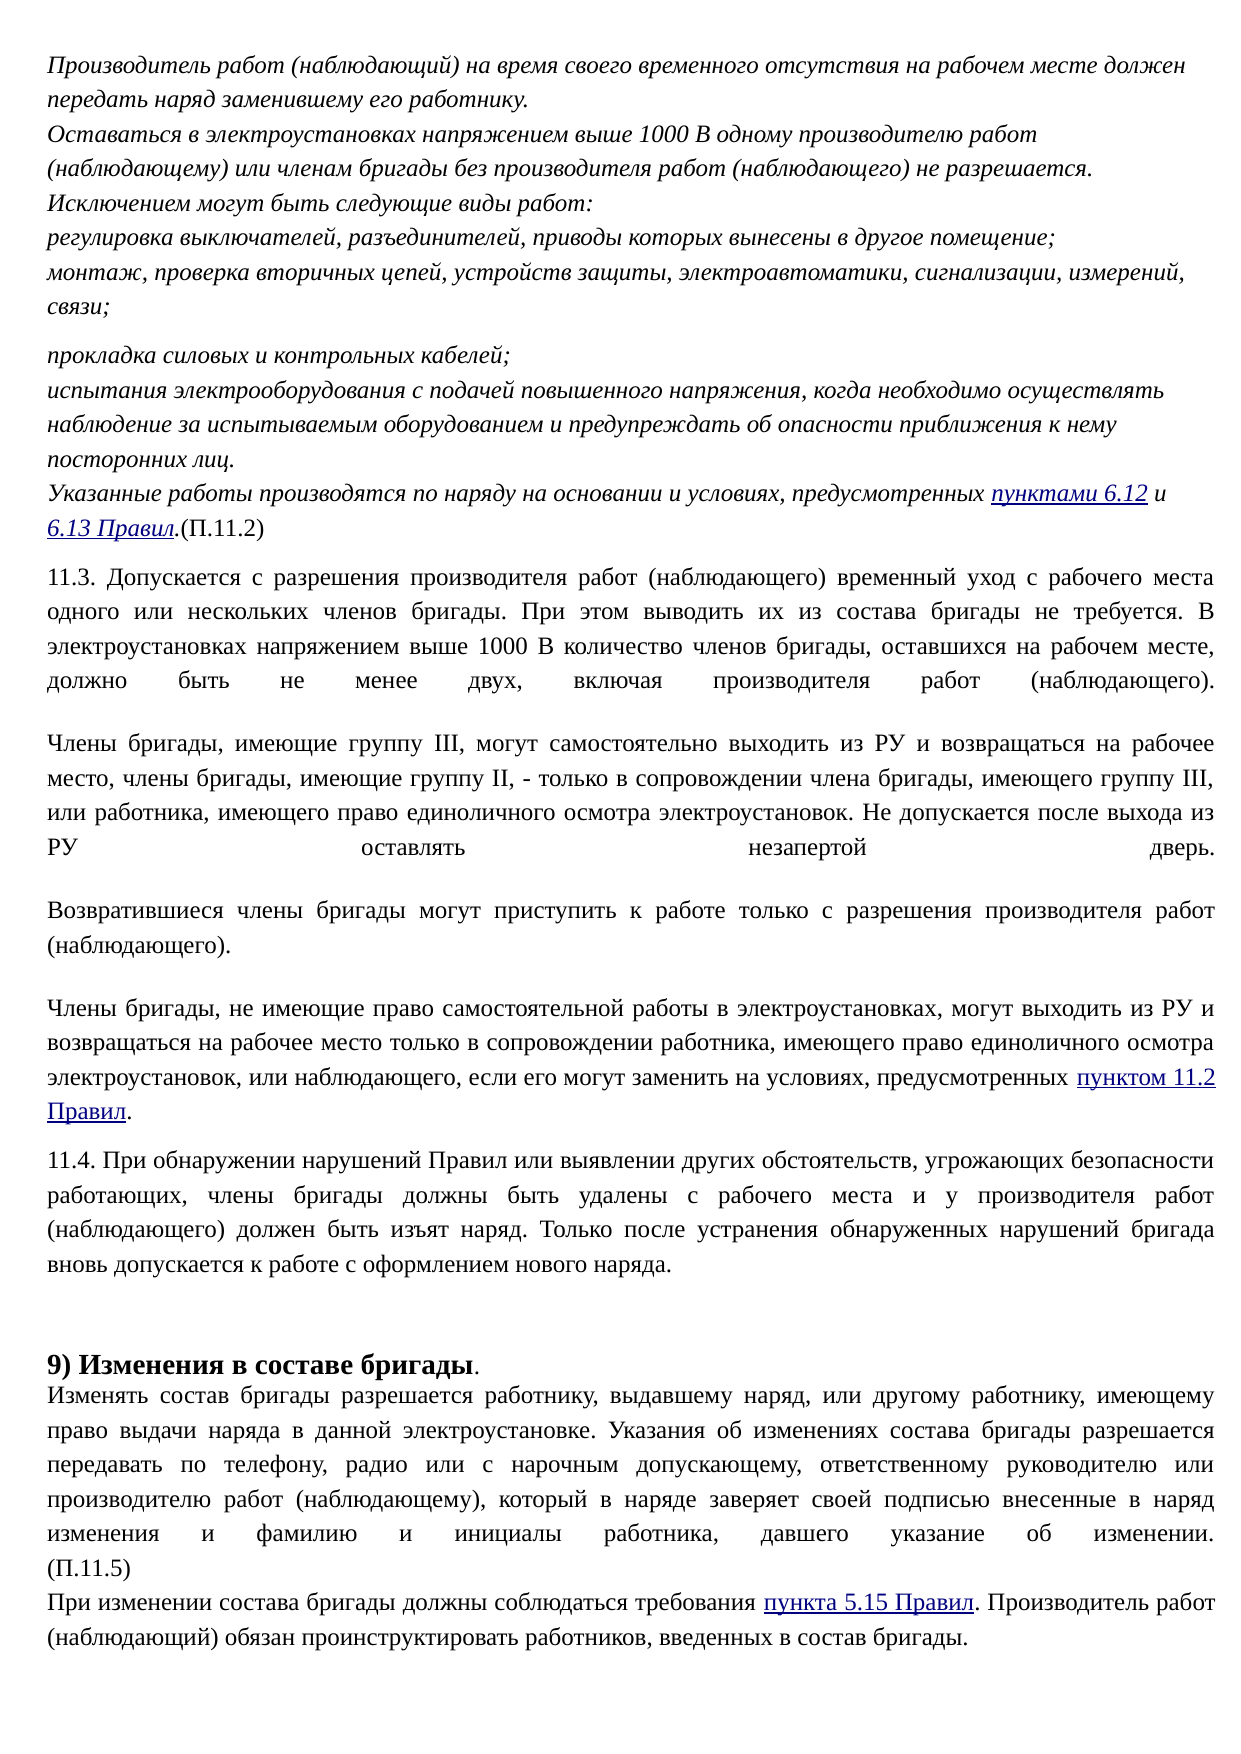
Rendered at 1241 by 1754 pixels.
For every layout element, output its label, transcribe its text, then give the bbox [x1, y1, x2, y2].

text 11.3. Допускается с разрешения производителя работ (наблюдающего) временный уход с рабочего места одного или нескольких членов бригады. При этом выводить их из состава бригады не требуется. В электроустановках напряжением выше 1000 В количество членов бригады, оставшихся на рабочем месте, должно быть не менее двух, включая производителя работ (наблюдающего). Члены бригады, имеющие группу III, могут самостоятельно выходить из РУ и возвращаться на рабочее место, члены бригады, имеющие группу II, - только в сопровождении члена бригады, имеющего группу III, или работника, имеющего право единоличного осмотра электроустановок. Не допускается после выхода из РУ оставлять незапертой дверь. Возвратившиеся члены бригады могут приступить к работе только с разрешения производителя работ (наблюдающего). Члены бригады, не имеющие право самостоятельной работы в электроустановках, могут выходить из РУ и возвращаться на рабочее место только в сопровождении работника, имеющего право единоличного осмотра электроустановок, или наблюдающего, если его могут заменить на условиях, предусмотренных пунктом 11.2 Правил. [47, 562, 1216, 1125]
text прокладка силовых и контрольных кабелей; испытания электрооборудования с подачей повышенного напряжения, когда необходимо осуществлять наблюдение за испытываемым оборудованием и предупреждать об опасности приближения к нему посторонних лиц. Указанные работы производятся по наряду на основании и условиях, предусмотренных пунктами 6.12 и 6.13 Правил.(П.11.2) [47, 340, 1216, 542]
text Производитель работ (наблюдающий) на время своего временного отсутствия на рабочем месте должен передать наряд заменившему его работнику. Оставаться в электроустановках напряжением выше 1000 В одному производителю работ (наблюдающему) или членам бригады без производителя работ (наблюдающего) не разрешается. Исключением могут быть следующие виды работ: регулировка выключателей, разъединителей, приводы которых вынесены в другое помещение; монтаж, проверка вторичных цепей, устройств защиты, электроавтоматики, сигнализации, измерений, связи; [47, 50, 1216, 320]
text Изменять состав бригады разрешается работнику, выдавшему наряд, или другому работнику, имеющему право выдачи наряда в данной электроустановке. Указания об изменениях состава бригады разрешается передавать по телефону, радио или с нарочным допускающему, ответственному руководителю или производителю работ (наблюдающему), который в наряде заверяет своей подписью внесенные в наряд изменения и фамилию и инициалы работника, давшего указание об изменении. (П.11.5) При изменении состава бригады должны соблюдаться требования пункта 5.15 Правил. Производитель работ (наблюдающий) обязан проинструктировать работников, введенных в состав бригады. [47, 1381, 1216, 1651]
text 9) Изменения в составе бригады. [47, 1347, 1216, 1381]
text 11.4. При обнаружении нарушений Правил или выявлении других обстоятельств, угрожающих безопасности работающих, члены бригады должны быть удалены с рабочего места и у производителя работ (наблюдающего) должен быть изъят наряд. Только после устранения обнаруженных нарушений бригада вновь допускается к работе с оформлением нового наряда. [47, 1145, 1216, 1278]
